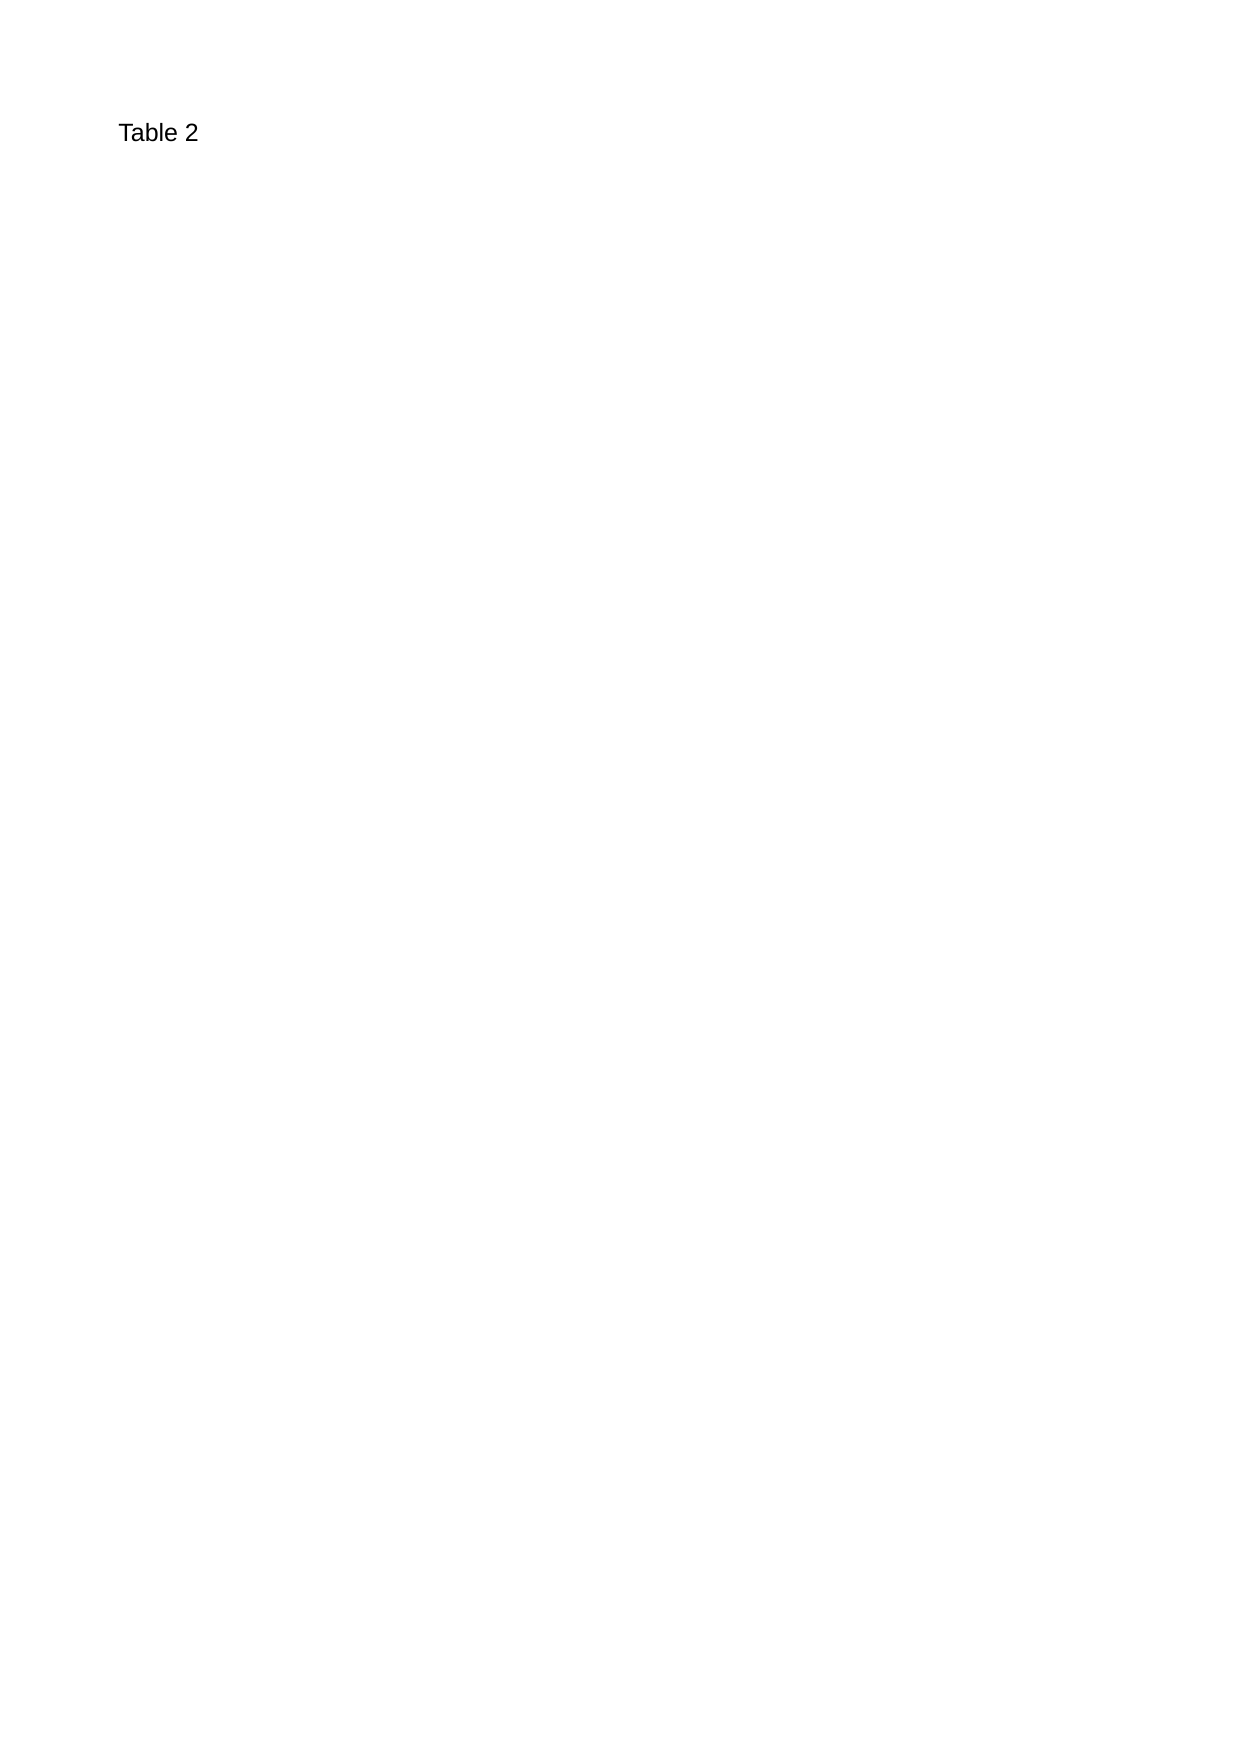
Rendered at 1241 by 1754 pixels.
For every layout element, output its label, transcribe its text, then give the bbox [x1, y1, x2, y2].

text Table 2 [118, 118, 1122, 176]
